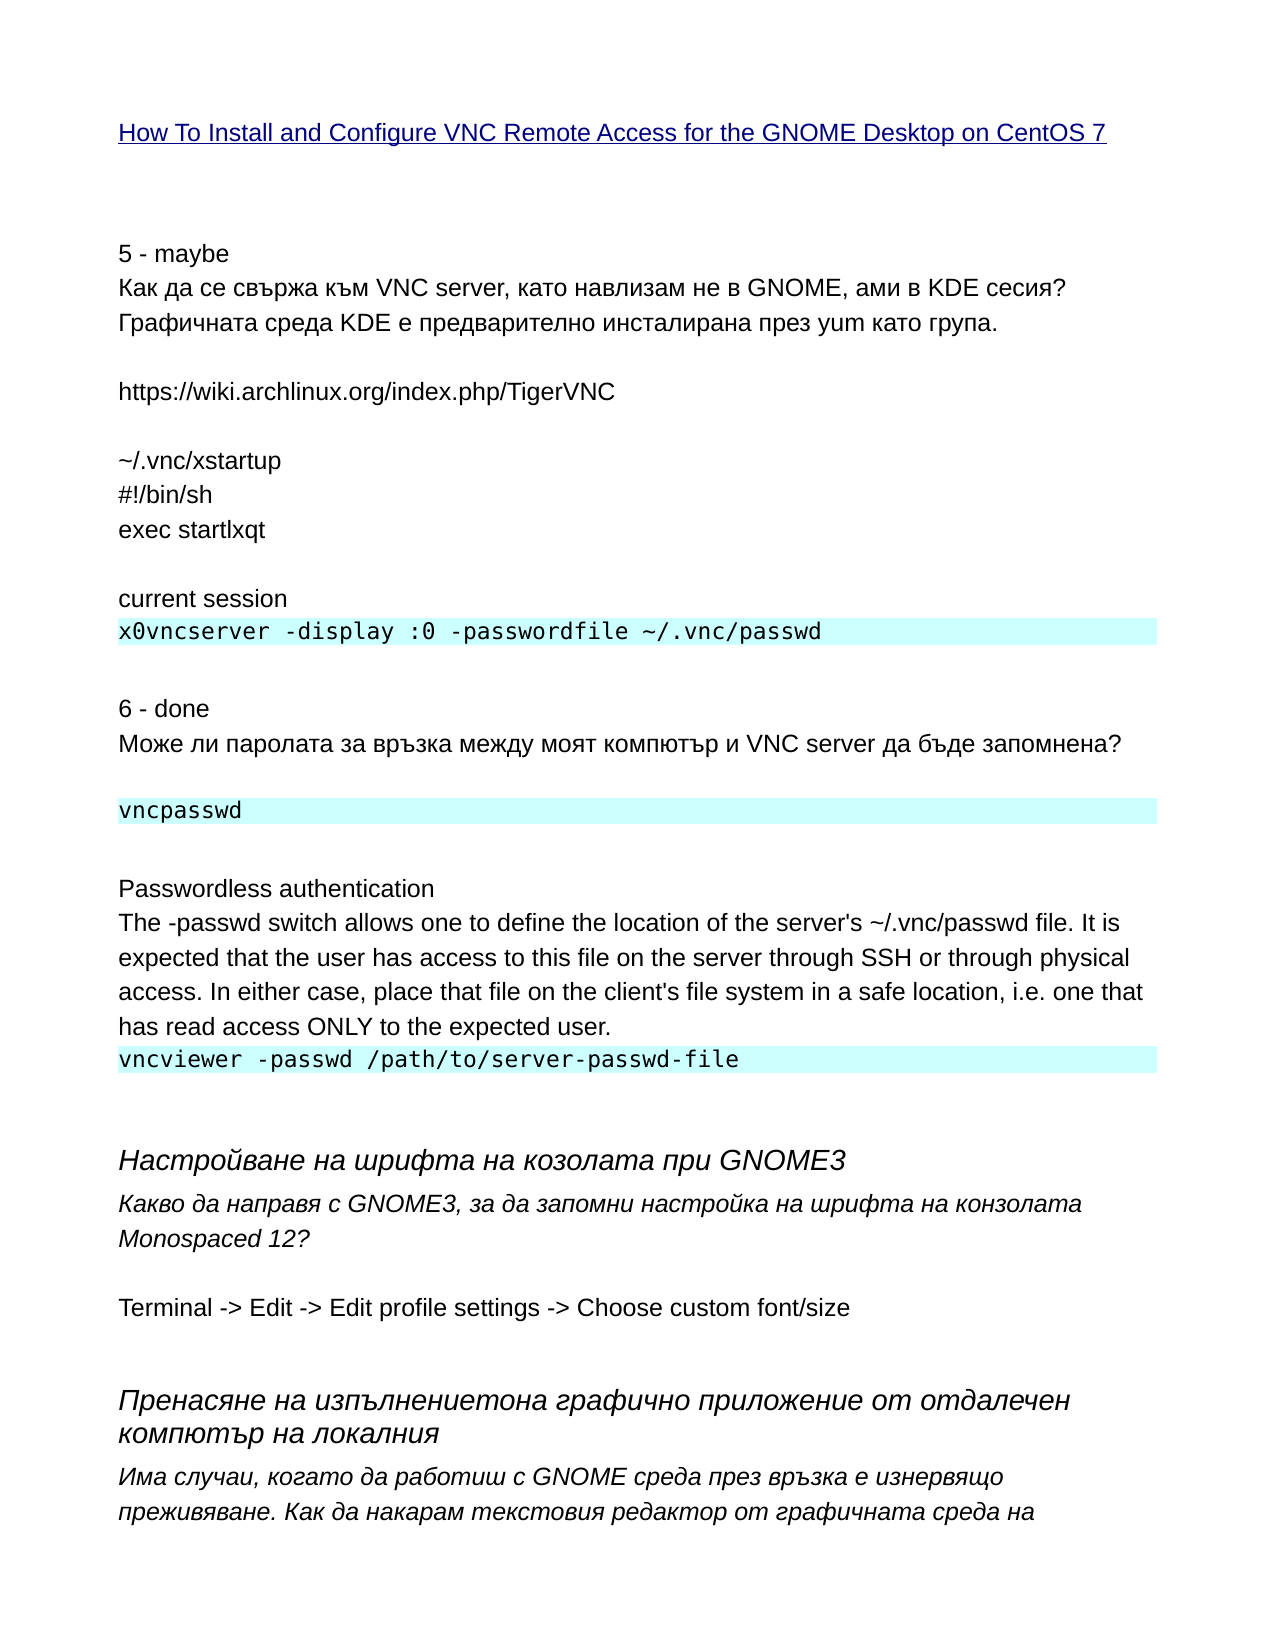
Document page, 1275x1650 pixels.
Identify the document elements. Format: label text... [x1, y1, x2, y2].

text Какво да направя с GNOME3, за да запомни настройка на шрифта на конзолата Monospaced 12? [118, 1189, 1157, 1252]
text exec startlxqt [118, 515, 1157, 543]
text ~/.vnc/xstartup [118, 446, 1157, 474]
text current session [118, 584, 1157, 612]
text Passwordless authentication [118, 874, 1157, 903]
subtitle Пренасяне на изпълнениетона графично приложение от отдалечен компютър на локалния [118, 1382, 1157, 1449]
subtitle Настройване на шрифта на козолата при GNOME3 [118, 1143, 1157, 1177]
text Може ли паролата за връзка между моят компютър и VNC server да бъде запомнена? [118, 729, 1157, 757]
text 6 - done [118, 694, 1157, 723]
text vncpasswd [118, 798, 1157, 824]
text 5 - maybe [118, 239, 1157, 268]
text https://wiki.archlinux.org/index.php/TigerVNC [118, 377, 1157, 406]
text vncviewer -passwd /path/to/server-passwd-file [118, 1046, 1157, 1073]
text #!/bin/sh [118, 480, 1157, 509]
text The -passwd switch allows one to define the location of the server's ~/.vnc/passwd file. It is expected that the user has access to this file on the server through SSH or through physical access. In either case, place that file on the client's file system in a safe location, i.e. one that has read access ONLY to the expected user. [118, 908, 1157, 1041]
text Как да се свържа към VNC server, като навлизам не в GNOME, ами в KDE сесия? Графичната среда KDE е предварително инсталирана през yum като група. [118, 273, 1157, 337]
text Terminal -> Edit -> Edit profile settings -> Choose custom font/size [118, 1293, 1157, 1321]
text Има случаи, когато да работиш с GNOME среда през връзка е изнервящо преживяване. Как да накарам текстовия редактор от графичната среда на [118, 1462, 1157, 1525]
text How To Install and Configure VNC Remote Access for the GNOME Desktop on CentOS 7 [118, 118, 1157, 147]
text x0vncserver -display :0 -passwordfile ~/.vnc/passwd [118, 618, 1157, 645]
